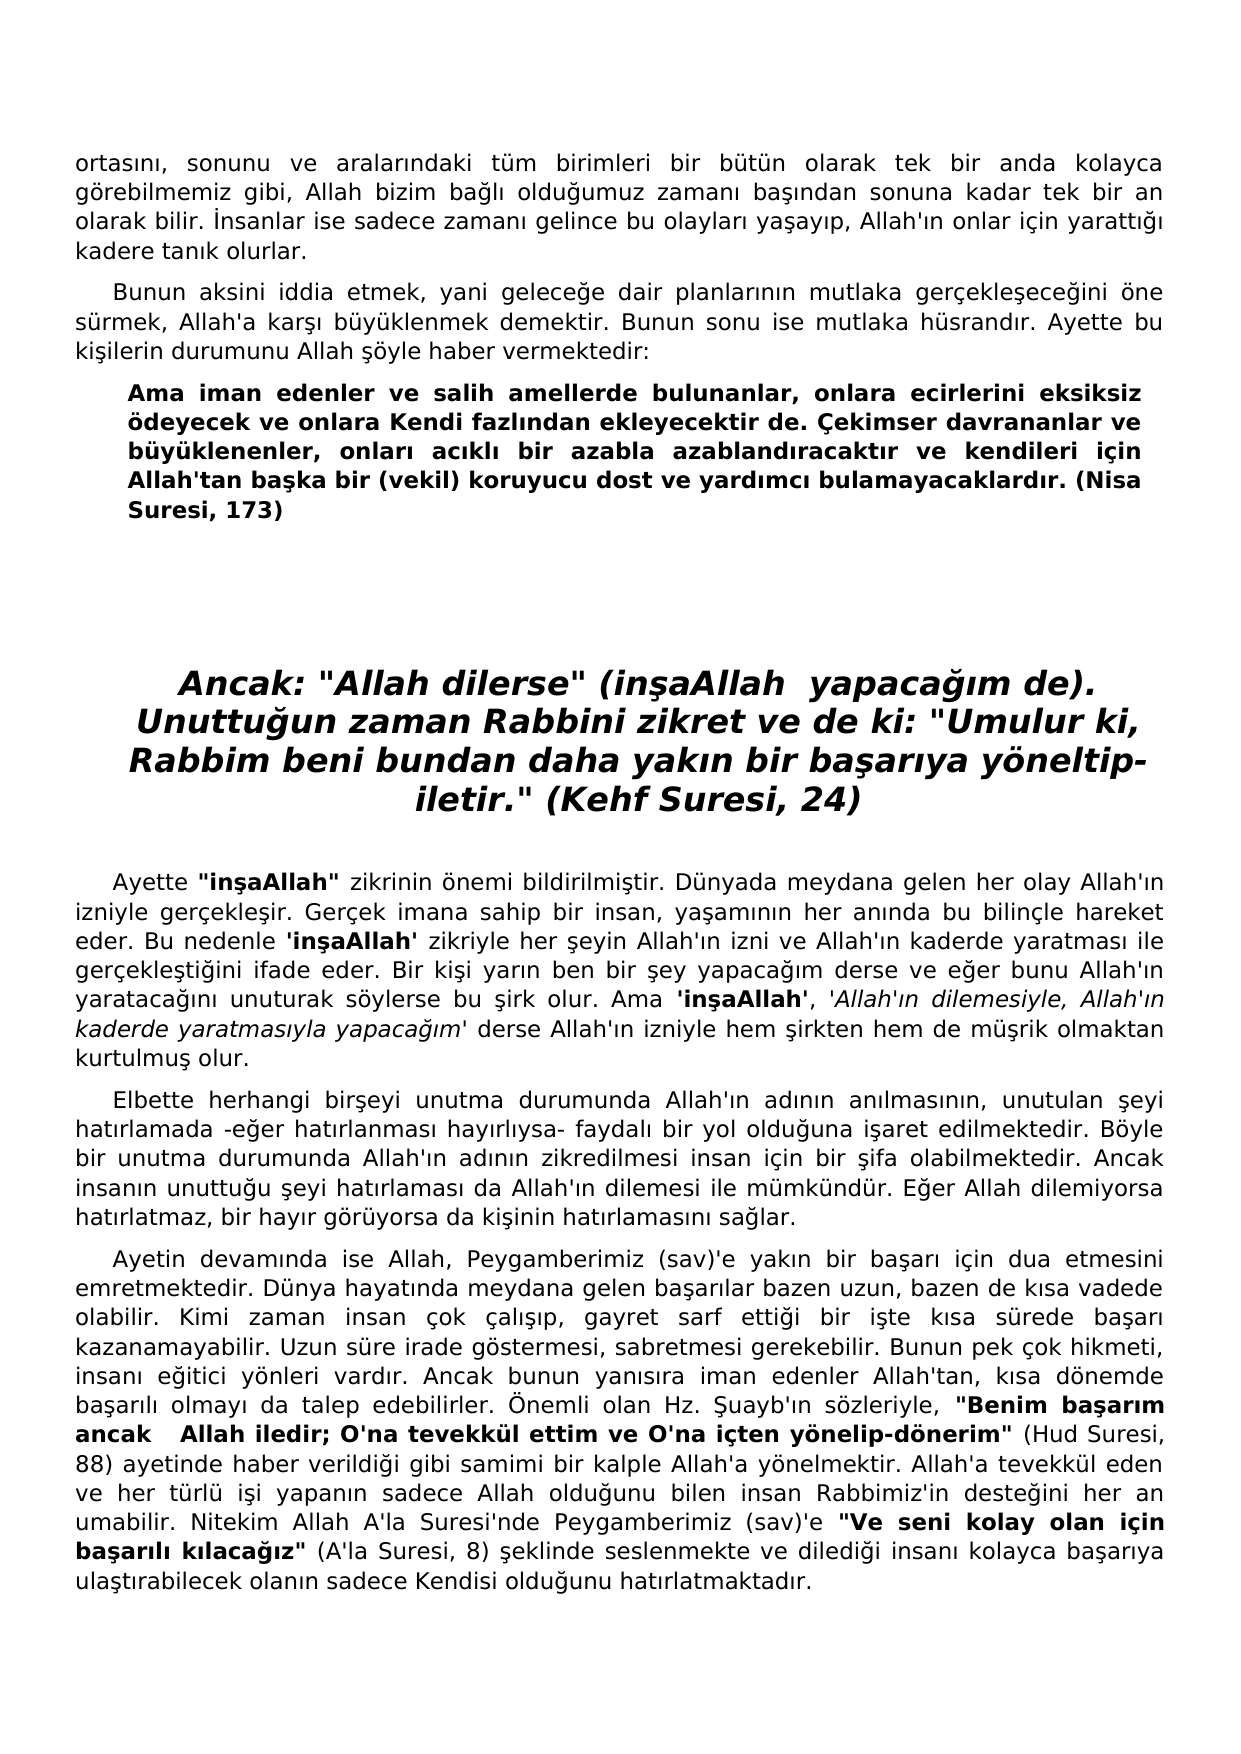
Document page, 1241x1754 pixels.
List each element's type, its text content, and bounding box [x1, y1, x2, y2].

text Ayetin devamında ise Allah, Peygamberimiz (sav)'e yakın bir başarı için dua etmesini emretmektedir. Dünya hayatında meydana gelen başarılar bazen uzun, bazen de kısa vadede olabilir. Kimi zaman insan çok çalışıp, gayret sarf ettiği bir işte kısa sürede başarı kazanamayabilir. Uzun süre irade göstermesi, sabretmesi gerekebilir. Bunun pek çok hikmeti, insanı eğitici yönleri vardır. Ancak bunun yanısıra iman edenler Allah'tan, kısa dönemde başarılı olmayı da talep edebilirler. Önemli olan Hz. Şuayb'ın sözleriyle, "Benim başarım ancak Allah iledir; O'na tevekkül ettim ve O'na içten yönelip-dönerim" (Hud Suresi, 88) ayetinde haber verildiği gibi samimi bir kalple Allah'a yönelmektir. Allah'a tevekkül eden ve her türlü işi yapanın sadece Allah olduğunu bilen insan Rabbimiz'in desteğini her an umabilir. Nitekim Allah A'la Suresi'nde Peygamberimiz (sav)'e "Ve seni kolay olan için başarılı kılacağız" (A'la Suresi, 8) şeklinde seslenmekte ve dilediği insanı kolayca başarıya ulaştırabilecek olanın sadece Kendisi olduğunu hatırlatmaktadır. [75, 1246, 1165, 1594]
text Ayette "inşaAllah" zikrinin önemi bildirilmiştir. Dünyada meydana gelen her olay Allah'ın izniyle gerçekleşir. Gerçek imana sahip bir insan, yaşamının her anında bu bilinçle hareket eder. Bu nedenle 'inşaAllah' zikriyle her şeyin Allah'ın izni ve Allah'ın kaderde yaratması ile gerçekleştiğini ifade eder. Bir kişi yarın ben bir şey yapacağım derse ve eğer bunu Allah'ın yaratacağını unuturak söylerse bu şirk olur. Ama 'inşaAllah', 'Allah'ın dilemesiyle, Allah'ın kaderde yaratmasıyla yapacağım' derse Allah'ın izniyle hem şirkten hem de müşrik olmaktan kurtulmuş olur. [75, 869, 1165, 1072]
text Bunun aksini iddia etmek, yani geleceğe dair planlarının mutlaka gerçekleşeceğini öne sürmek, Allah'a karşı büyüklenmek demektir. Bunun sonu ise mutlaka hüsrandır. Ayette bu kişilerin durumunu Allah şöyle haber vermektedir: [75, 279, 1165, 365]
text ortasını, sonunu ve aralarındaki tüm birimleri bir bütün olarak tek bir anda kolayca görebilmemiz gibi, Allah bizim bağlı olduğumuz zamanı başından sonuna kadar tek bir an olarak bilir. İnsanlar ise sadece zamanı gelince bu olayları yaşayıp, Allah'ın onlar için yarattığı kadere tanık olurlar. [75, 150, 1165, 264]
subtitle Ancak: "Allah dilerse" (inşaAllah yapacağım de). Unuttuğun zaman Rabbini zikret ve de ki: "Umulur ki, Rabbim beni bundan daha yakın bir başarıya yöneltip-iletir." (Kehf Suresi, 24) [112, 664, 1165, 819]
text Ama iman edenler ve salih amellerde bulunanlar, onlara ecirlerini eksiksiz ödeyecek ve onlara Kendi fazlından ekleyecektir de. Çekimser davrananlar ve büyüklenenler, onları acıklı bir azabla azablandıracaktır ve kendileri için Allah'tan başka bir (vekil) koruyucu dost ve yardımcı bulamayacaklardır. (Nisa Suresi, 173) [127, 380, 1143, 524]
text Elbette herhangi birşeyi unutma durumunda Allah'ın adının anılmasının, unutulan şeyi hatırlamada -eğer hatırlanması hayırlıysa- faydalı bir yol olduğuna işaret edilmektedir. Böyle bir unutma durumunda Allah'ın adının zikredilmesi insan için bir şifa olabilmektedir. Ancak insanın unuttuğu şeyi hatırlaması da Allah'ın dilemesi ile mümkündür. Eğer Allah dilemiyorsa hatırlatmaz, bir hayır görüyorsa da kişinin hatırlamasını sağlar. [75, 1087, 1165, 1231]
